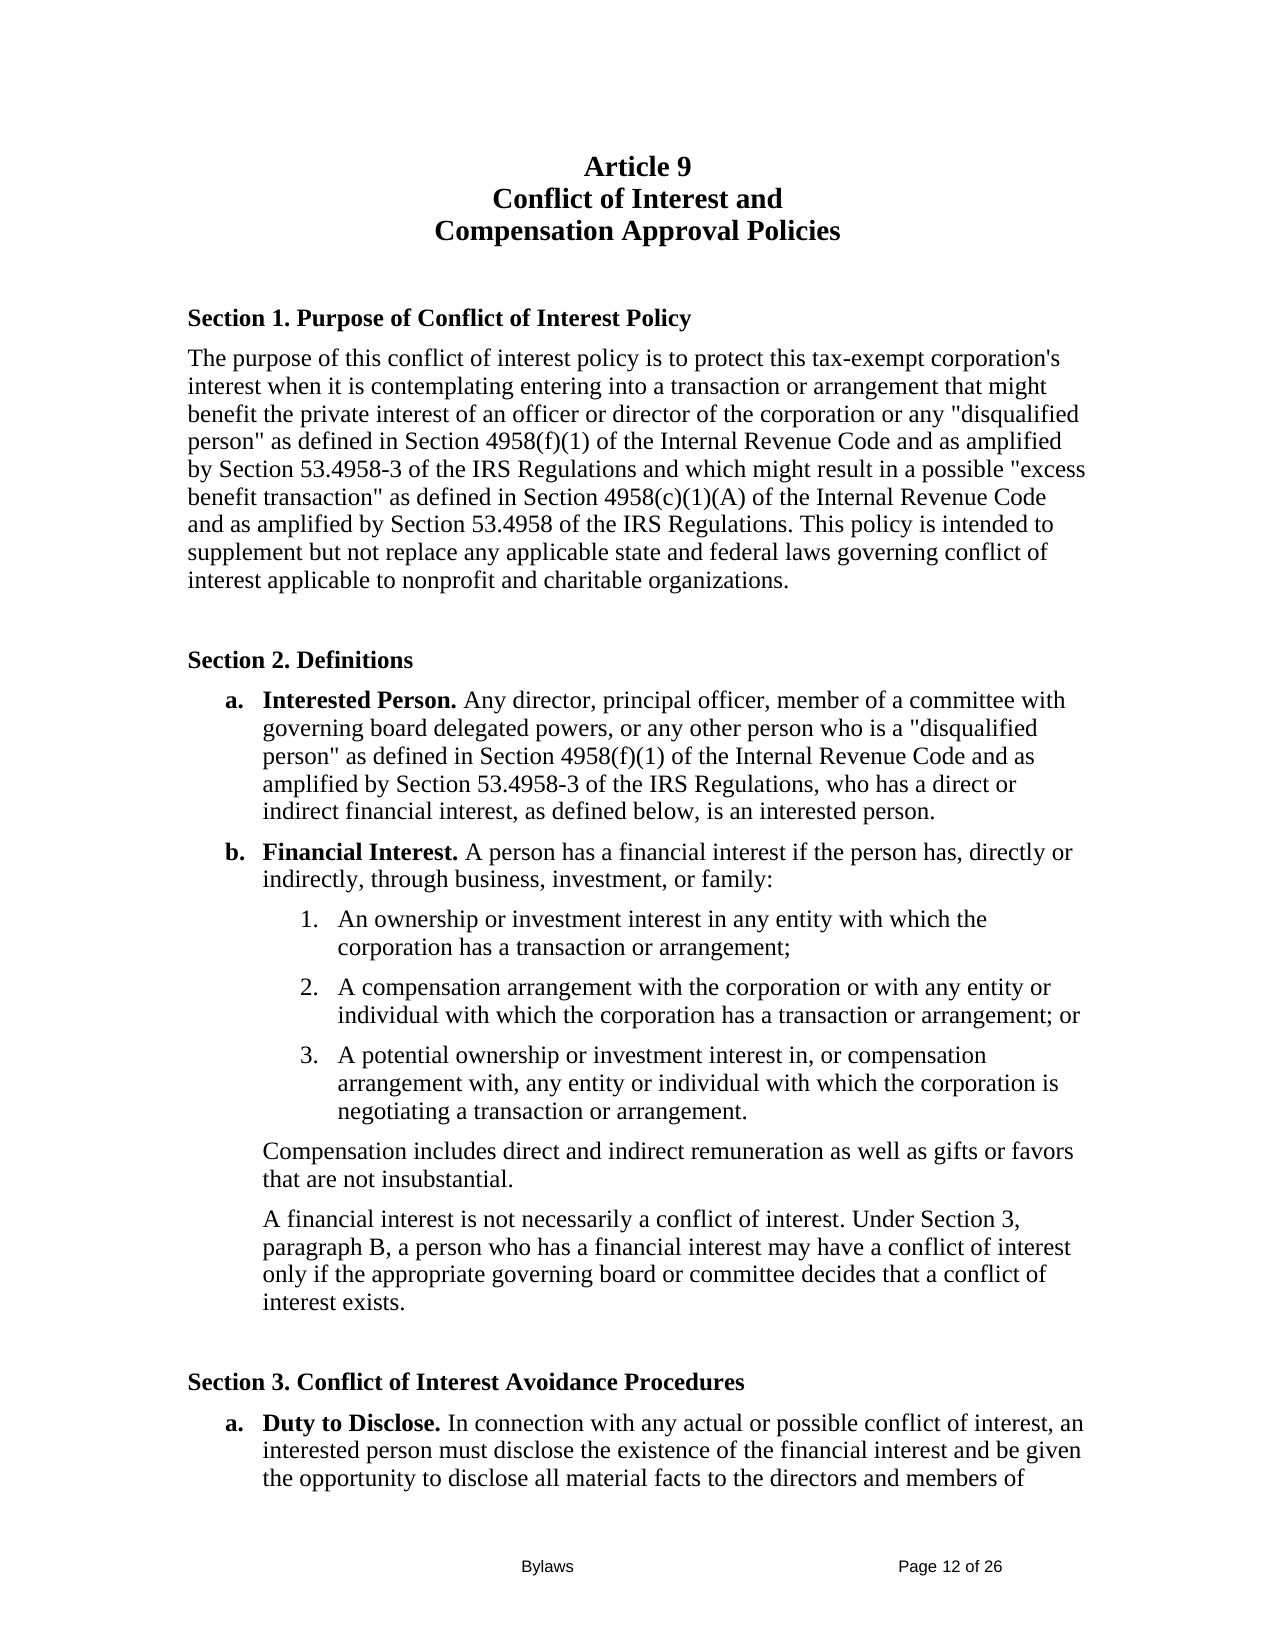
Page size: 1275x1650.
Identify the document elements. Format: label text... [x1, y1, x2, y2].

text Compensation includes direct and indirect remuneration as well as gifts or favors that are not insubstantial. [225, 1137, 1087, 1192]
text 3. A potential ownership or investment interest in, or compensation arrangement with, any entity or individual with which the corporation is negotiating a transaction or arrangement. [300, 1041, 1087, 1124]
text b. Financial Interest. A person has a financial interest if the person has, directly or indirectly, through business, investment, or family: [225, 838, 1087, 893]
text 1. An ownership or investment interest in any entity with which the corporation has a transaction or arrangement; [300, 906, 1087, 961]
text a. Interested Person. Any director, principal officer, member of a committee with governing board delegated powers, or any other person who is a "disqualified person" as defined in Section 4958(f)(1) of the Internal Revenue Code and as amplified by Section 53.4958-3 of the IRS Regulations, who has a direct or indirect financial interest, as defined below, is an interested person. [225, 687, 1087, 825]
text A financial interest is not necessarily a conflict of interest. Under Section 3, paragraph B, a person who has a financial interest may have a conflict of interest only if the appropriate governing board or committee decides that a conflict of interest exists. [225, 1205, 1087, 1316]
text a. Duty to Disclose. In connection with any actual or possible conflict of interest, an interested person must disclose the existence of the financial interest and be given the opportunity to disclose all material facts to the directors and members of [225, 1409, 1087, 1492]
text Section 1. Purpose of Conflict of Interest Policy [187, 304, 1087, 332]
text 2. A compensation arrangement with the corporation or with any entity or individual with which the corporation has a transaction or arrangement; or [300, 973, 1087, 1029]
text The purpose of this conflict of interest policy is to protect this tax-exempt corporation's interest when it is contemplating entering into a transaction or arrangement that might benefit the private interest of an officer or director of the corporation or any "disqualified person" as defined in Section 4958(f)(1) of the Internal Revenue Code and as amplified by Section 53.4958-3 of the IRS Regulations and which might result in a possible "excess benefit transaction" as defined in Section 4958(c)(1)(A) of the Internal Revenue Code and as amplified by Section 53.4958 of the IRS Regulations. This policy is intended to supplement but not replace any applicable state and federal laws governing conflict of interest applicable to nonprofit and charitable organizations. [187, 344, 1087, 594]
text Article 9 Conflict of Interest and Compensation Approval Policies [187, 150, 1087, 247]
text Section 3. Conflict of Interest Avoidance Procedures [187, 1368, 1087, 1396]
text Section 2. Definitions [187, 646, 1087, 674]
